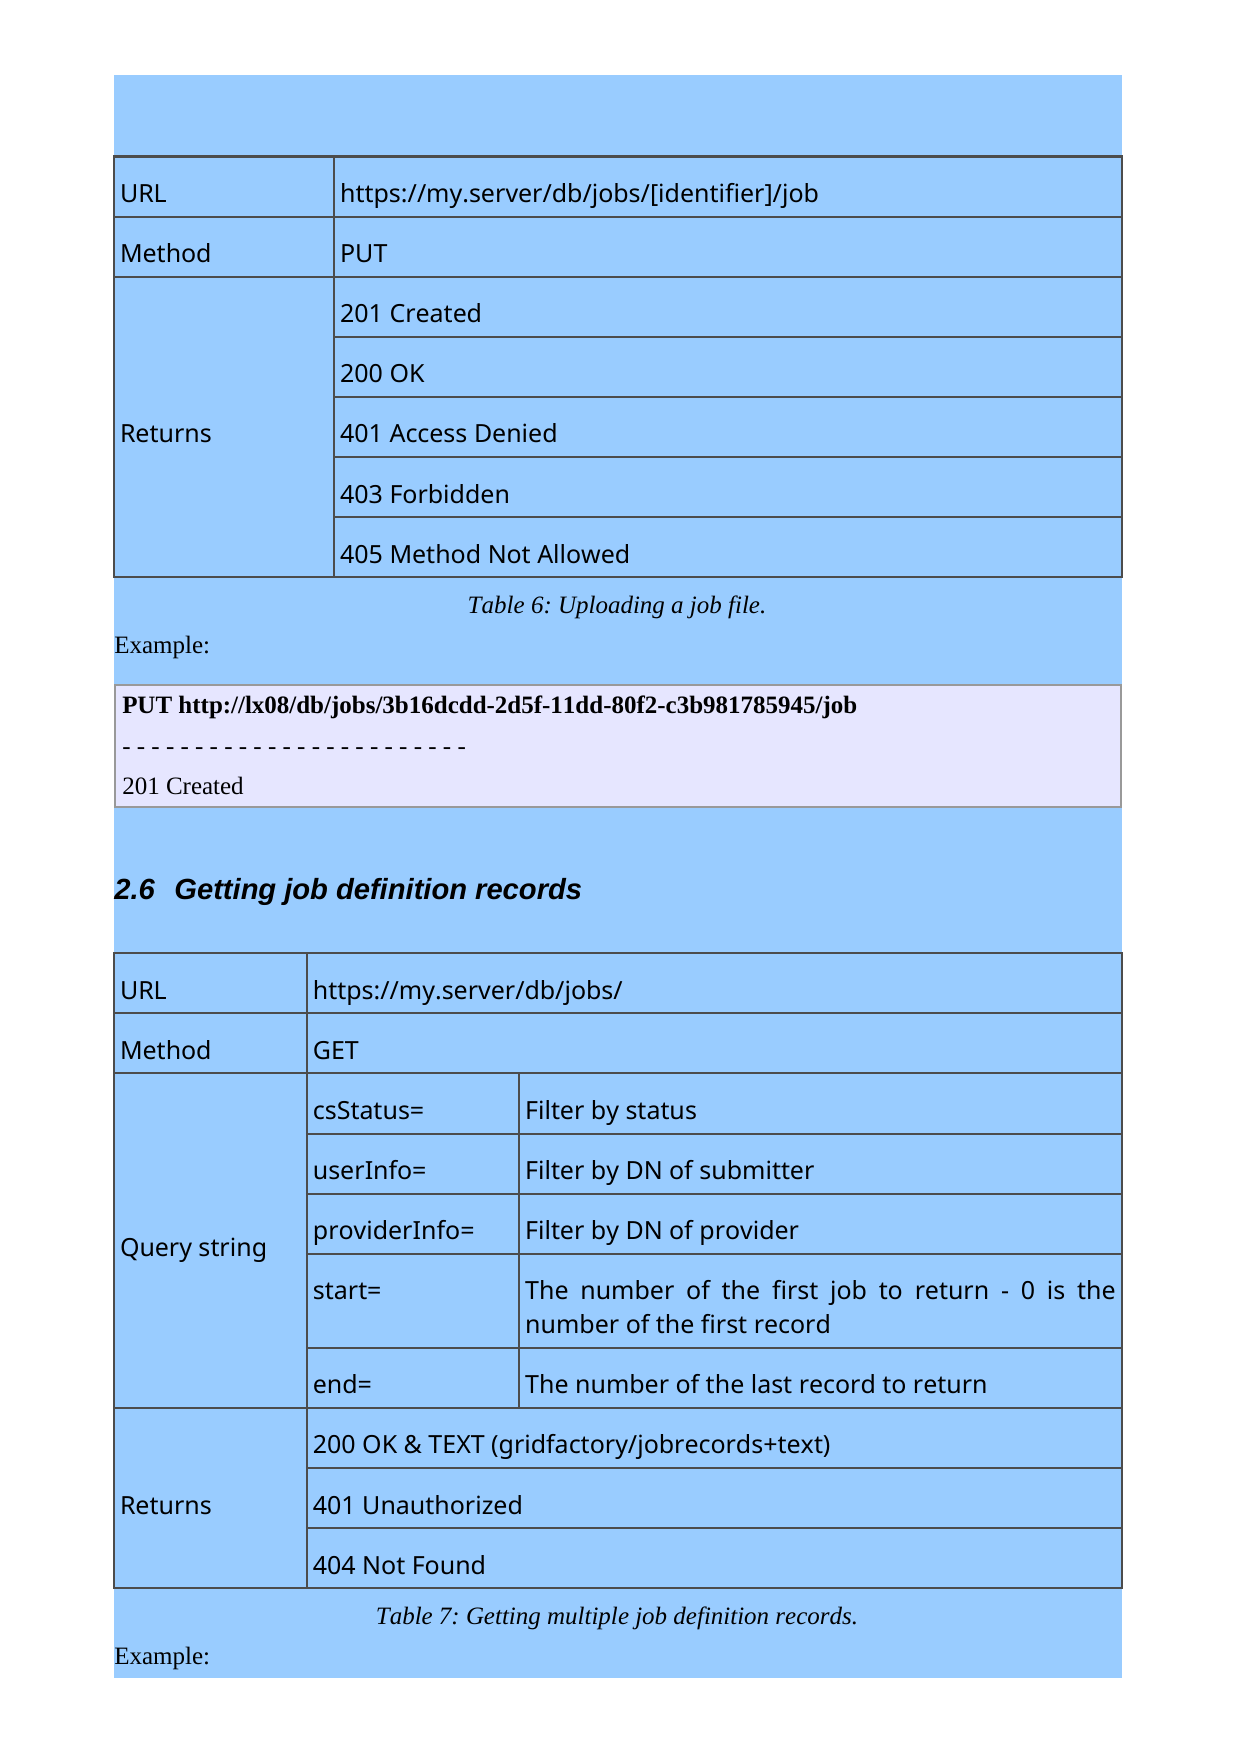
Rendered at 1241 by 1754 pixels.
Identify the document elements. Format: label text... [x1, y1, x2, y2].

table_header URL [115, 954, 306, 1012]
table_cell Returns [115, 1409, 306, 1587]
table_cell Method [115, 1014, 306, 1072]
table_cell providerInfo= [308, 1195, 518, 1253]
table_cell Query string [115, 1074, 306, 1407]
text Table 7: Getting multiple job definition records. [114, 1602, 1122, 1629]
text 201 Created [116, 764, 1120, 806]
table_cell Returns [115, 278, 333, 576]
table_cell The number of the first job to return - 0 is the number of the first record [520, 1255, 1121, 1347]
table_header csStatus= [308, 1074, 518, 1132]
table_cell GET [308, 1014, 1121, 1072]
table_header https://my.server/db/jobs/[identifier]/job [335, 158, 1121, 216]
table_header 200 OK & TEXT (gridfactory/jobrecords+text) [308, 1409, 1121, 1467]
table_cell PUT [335, 218, 1121, 276]
table_cell 401 Unauthorized [308, 1469, 1121, 1527]
text PUT http://lx08/db/jobs/3b16dcdd-2d5f-11dd-80f2-c3b981785945/job [116, 686, 1120, 719]
table_cell 401 Access Denied [335, 398, 1121, 456]
table_cell end= [308, 1349, 518, 1407]
table_cell Filter by DN of provider [520, 1195, 1121, 1253]
table_cell 200 OK [335, 338, 1121, 396]
subtitle Getting job definition records [114, 873, 1122, 906]
table_cell 405 Method Not Allowed [335, 518, 1121, 576]
text Table 6: Uploading a job file. [114, 591, 1122, 618]
table_cell Method [115, 218, 333, 276]
table_cell 401 Unauthorized [116, 719, 1120, 724]
text - - - - - - - - - - - - - - - - - - - - - - - - [116, 724, 1120, 759]
text Example: [114, 1642, 1122, 1670]
table_header https://my.server/db/jobs/ [308, 954, 1121, 1012]
table_cell 403 Forbidden [335, 458, 1121, 516]
table_cell start= [308, 1255, 518, 1347]
table_cell The number of the last record to return [520, 1349, 1121, 1407]
text Example: [114, 631, 1122, 659]
table_cell 404 Not Found [308, 1529, 1121, 1587]
table_header Filter by status [520, 1074, 1121, 1132]
table_header URL [115, 158, 333, 216]
table_header 201 Created [335, 278, 1121, 336]
table_cell 401 Unauthorized [116, 759, 1120, 764]
table_cell Filter by DN of submitter [520, 1135, 1121, 1192]
table_cell userInfo= [308, 1135, 518, 1192]
